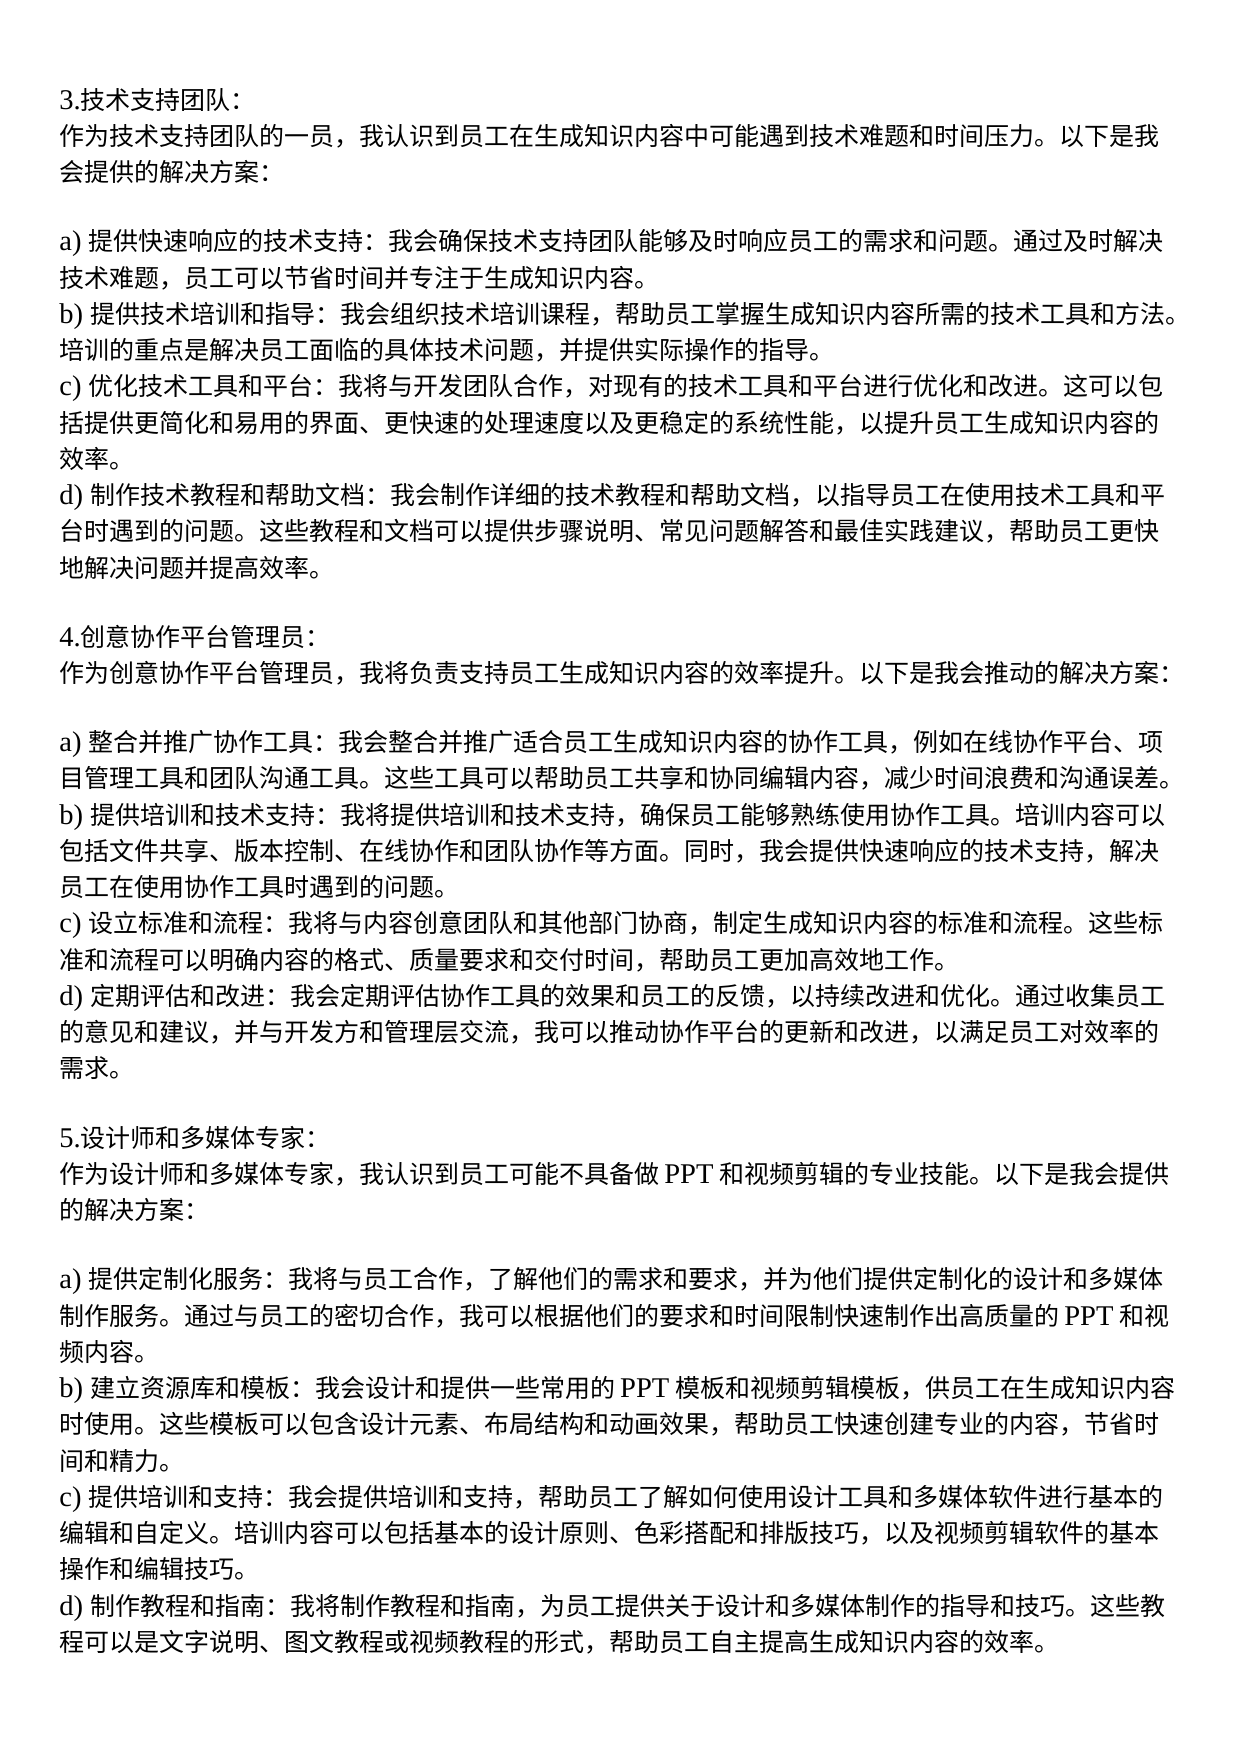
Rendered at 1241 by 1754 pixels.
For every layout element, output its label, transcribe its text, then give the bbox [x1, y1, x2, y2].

text c) 设立标准和流程：我将与内容创意团队和其他部门协商，制定生成知识内容的标准和流程。这些标准和流程可以明确内容的格式、质量要求和交付时间，帮助员工更加高效地工作。 [59, 904, 1181, 976]
text 作为设计师和多媒体专家，我认识到员工可能不具备做PPT和视频剪辑的专业技能。以下是我会提供的解决方案： [59, 1154, 1181, 1227]
text 作为技术支持团队的一员，我认识到员工在生成知识内容中可能遇到技术难题和时间压力。以下是我会提供的解决方案： [59, 116, 1181, 189]
text 作为创意协作平台管理员，我将负责支持员工生成知识内容的效率提升。以下是我会推动的解决方案： [59, 653, 1181, 690]
text a) 提供定制化服务：我将与员工合作，了解他们的需求和要求，并为他们提供定制化的设计和多媒体制作服务。通过与员工的密切合作，我可以根据他们的要求和时间限制快速制作出高质量的PPT和视频内容。 [59, 1260, 1181, 1368]
text d) 制作技术教程和帮助文档：我会制作详细的技术教程和帮助文档，以指导员工在使用技术工具和平台时遇到的问题。这些教程和文档可以提供步骤说明、常见问题解答和最佳实践建议，帮助员工更快地解决问题并提高效率。 [59, 476, 1181, 584]
text 4.创意协作平台管理员： [59, 617, 1181, 653]
text b) 提供技术培训和指导：我会组织技术培训课程，帮助员工掌握生成知识内容所需的技术工具和方法。培训的重点是解决员工面临的具体技术问题，并提供实际操作的指导。 [59, 294, 1181, 367]
text 5.设计师和多媒体专家： [59, 1118, 1181, 1154]
text d) 制作教程和指南：我将制作教程和指南，为员工提供关于设计和多媒体制作的指导和技巧。这些教程可以是文字说明、图文教程或视频教程的形式，帮助员工自主提高生成知识内容的效率。 [59, 1586, 1181, 1658]
text 3.技术支持团队： [59, 80, 1181, 116]
text b) 建立资源库和模板：我会设计和提供一些常用的PPT模板和视频剪辑模板，供员工在生成知识内容时使用。这些模板可以包含设计元素、布局结构和动画效果，帮助员工快速创建专业的内容，节省时间和精力。 [59, 1368, 1181, 1477]
text d) 定期评估和改进：我会定期评估协作工具的效果和员工的反馈，以持续改进和优化。通过收集员工的意见和建议，并与开发方和管理层交流，我可以推动协作平台的更新和改进，以满足员工对效率的需求。 [59, 976, 1181, 1085]
text c) 提供培训和支持：我会提供培训和支持，帮助员工了解如何使用设计工具和多媒体软件进行基本的编辑和自定义。培训内容可以包括基本的设计原则、色彩搭配和排版技巧，以及视频剪辑软件的基本操作和编辑技巧。 [59, 1477, 1181, 1586]
text a) 整合并推广协作工具：我会整合并推广适合员工生成知识内容的协作工具，例如在线协作平台、项目管理工具和团队沟通工具。这些工具可以帮助员工共享和协同编辑内容，减少时间浪费和沟通误差。 [59, 723, 1181, 795]
text a) 提供快速响应的技术支持：我会确保技术支持团队能够及时响应员工的需求和问题。通过及时解决技术难题，员工可以节省时间并专注于生成知识内容。 [59, 222, 1181, 294]
text c) 优化技术工具和平台：我将与开发团队合作，对现有的技术工具和平台进行优化和改进。这可以包括提供更简化和易用的界面、更快速的处理速度以及更稳定的系统性能，以提升员工生成知识内容的效率。 [59, 367, 1181, 476]
text b) 提供培训和技术支持：我将提供培训和技术支持，确保员工能够熟练使用协作工具。培训内容可以包括文件共享、版本控制、在线协作和团队协作等方面。同时，我会提供快速响应的技术支持，解决员工在使用协作工具时遇到的问题。 [59, 795, 1181, 904]
